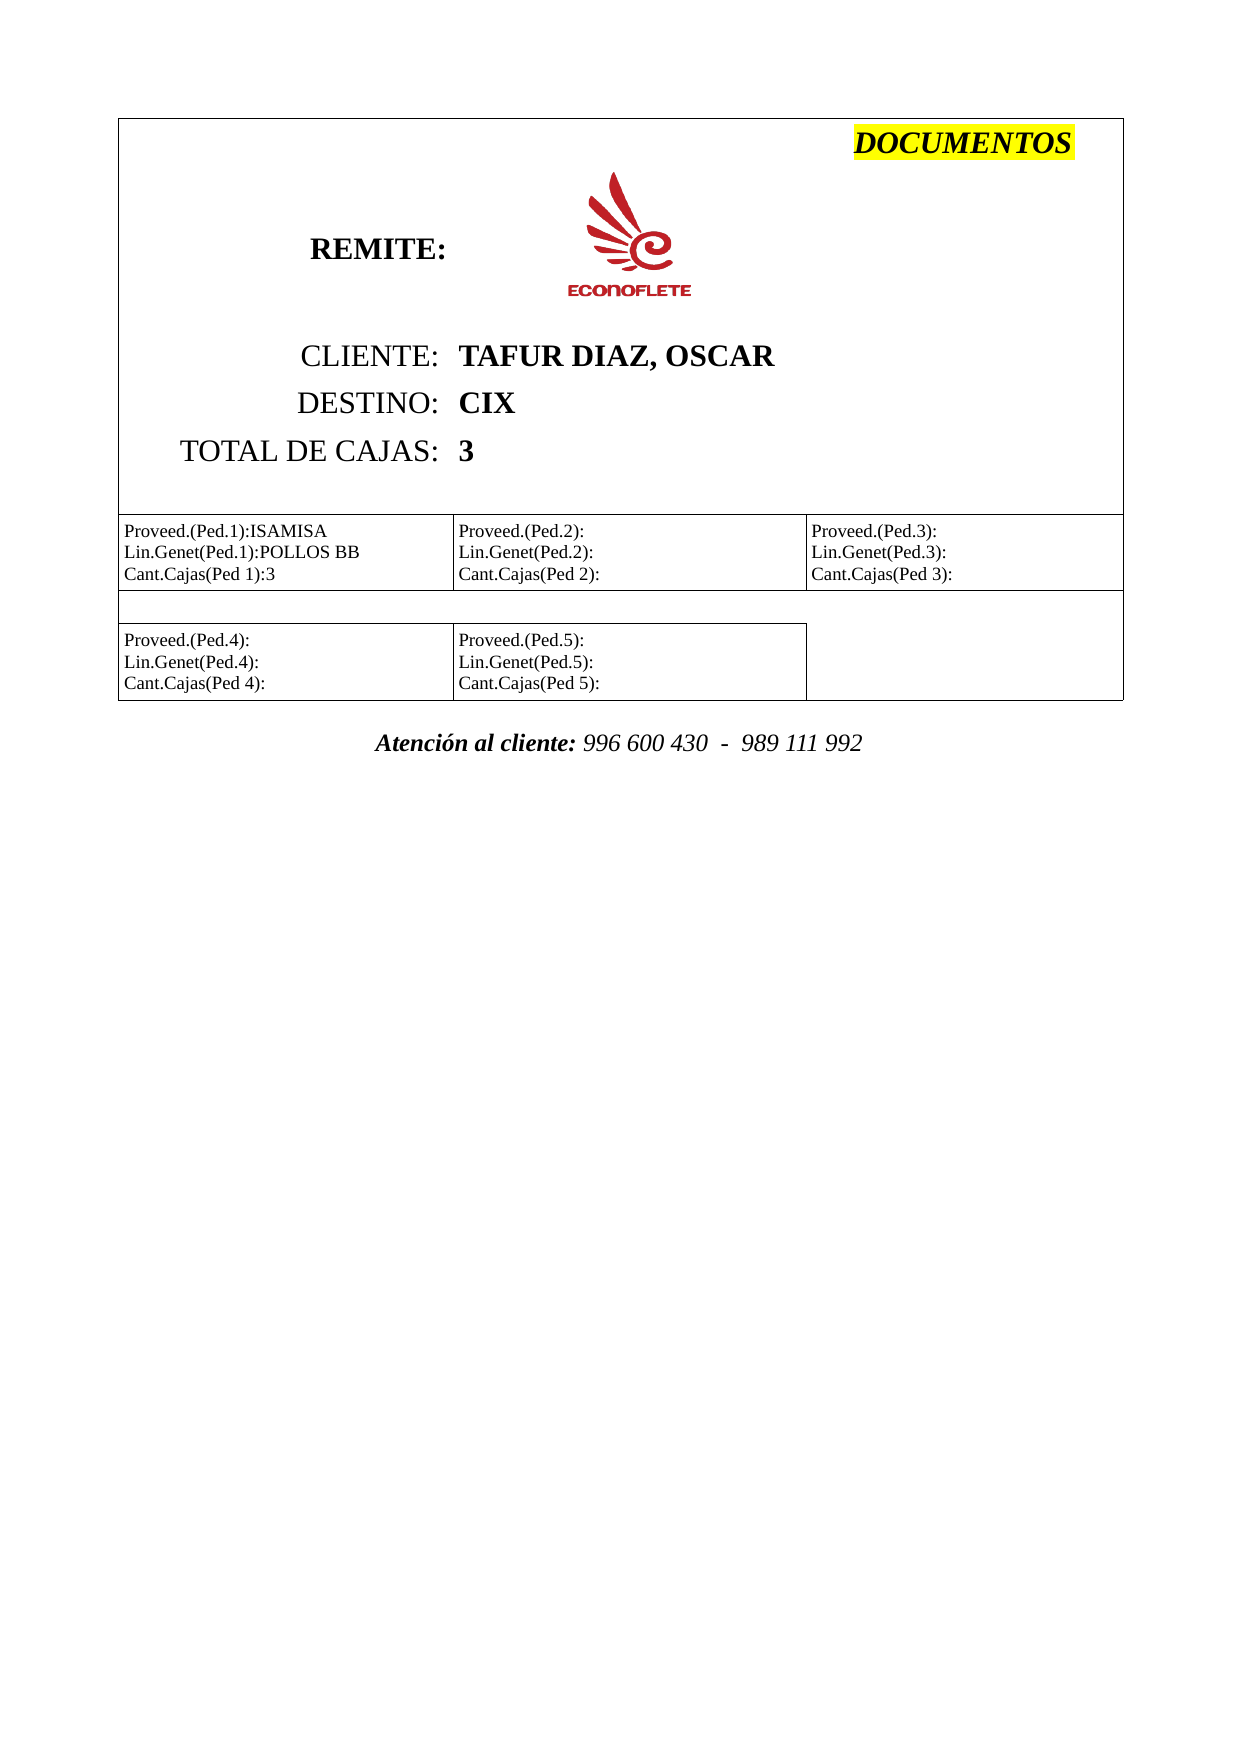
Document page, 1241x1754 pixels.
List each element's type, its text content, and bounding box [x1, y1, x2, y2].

table_cell TOTAL DE CAJAS: [119, 426, 453, 474]
table_cell REMITE: [119, 166, 453, 332]
table_cell Proveed.(Ped.4): Lin.Genet(Ped.4): Cant.Cajas(Ped 4): [119, 624, 453, 699]
table_cell [453, 591, 806, 623]
table_header [453, 119, 806, 166]
table_cell CLIENTE: [119, 332, 453, 379]
table_cell [806, 166, 1123, 332]
table_cell Proveed.(Ped.5): Lin.Genet(Ped.5): Cant.Cajas(Ped 5): [454, 624, 806, 699]
table_cell Proveed.(Ped.3): Lin.Genet(Ped.3): Cant.Cajas(Ped 3): [807, 515, 1123, 590]
table_cell Proveed.(Ped.1):ISAMISA Lin.Genet(Ped.1):POLLOS BB Cant.Cajas(Ped 1):3 [119, 515, 453, 590]
table_cell DESTINO: [119, 379, 453, 426]
table_cell [806, 379, 1123, 426]
table_cell [119, 591, 453, 623]
table_cell [453, 474, 806, 514]
text Atención al cliente: 996 600 430 - 989 111 992 [118, 728, 1122, 757]
table_cell [119, 474, 453, 514]
table_cell [453, 166, 806, 332]
table_cell Proveed.(Ped.2): Lin.Genet(Ped.2): Cant.Cajas(Ped 2): [454, 515, 806, 590]
table_cell 3 [453, 426, 1123, 474]
table_header DOCUMENTOS [806, 119, 1123, 166]
table_cell CIX [453, 379, 806, 426]
table_header [119, 119, 453, 166]
picture [552, 171, 707, 297]
table_cell [807, 623, 1123, 699]
table_cell [806, 591, 1123, 623]
table_cell [806, 474, 1123, 514]
table_cell TAFUR DIAZ, OSCAR [453, 332, 1123, 379]
